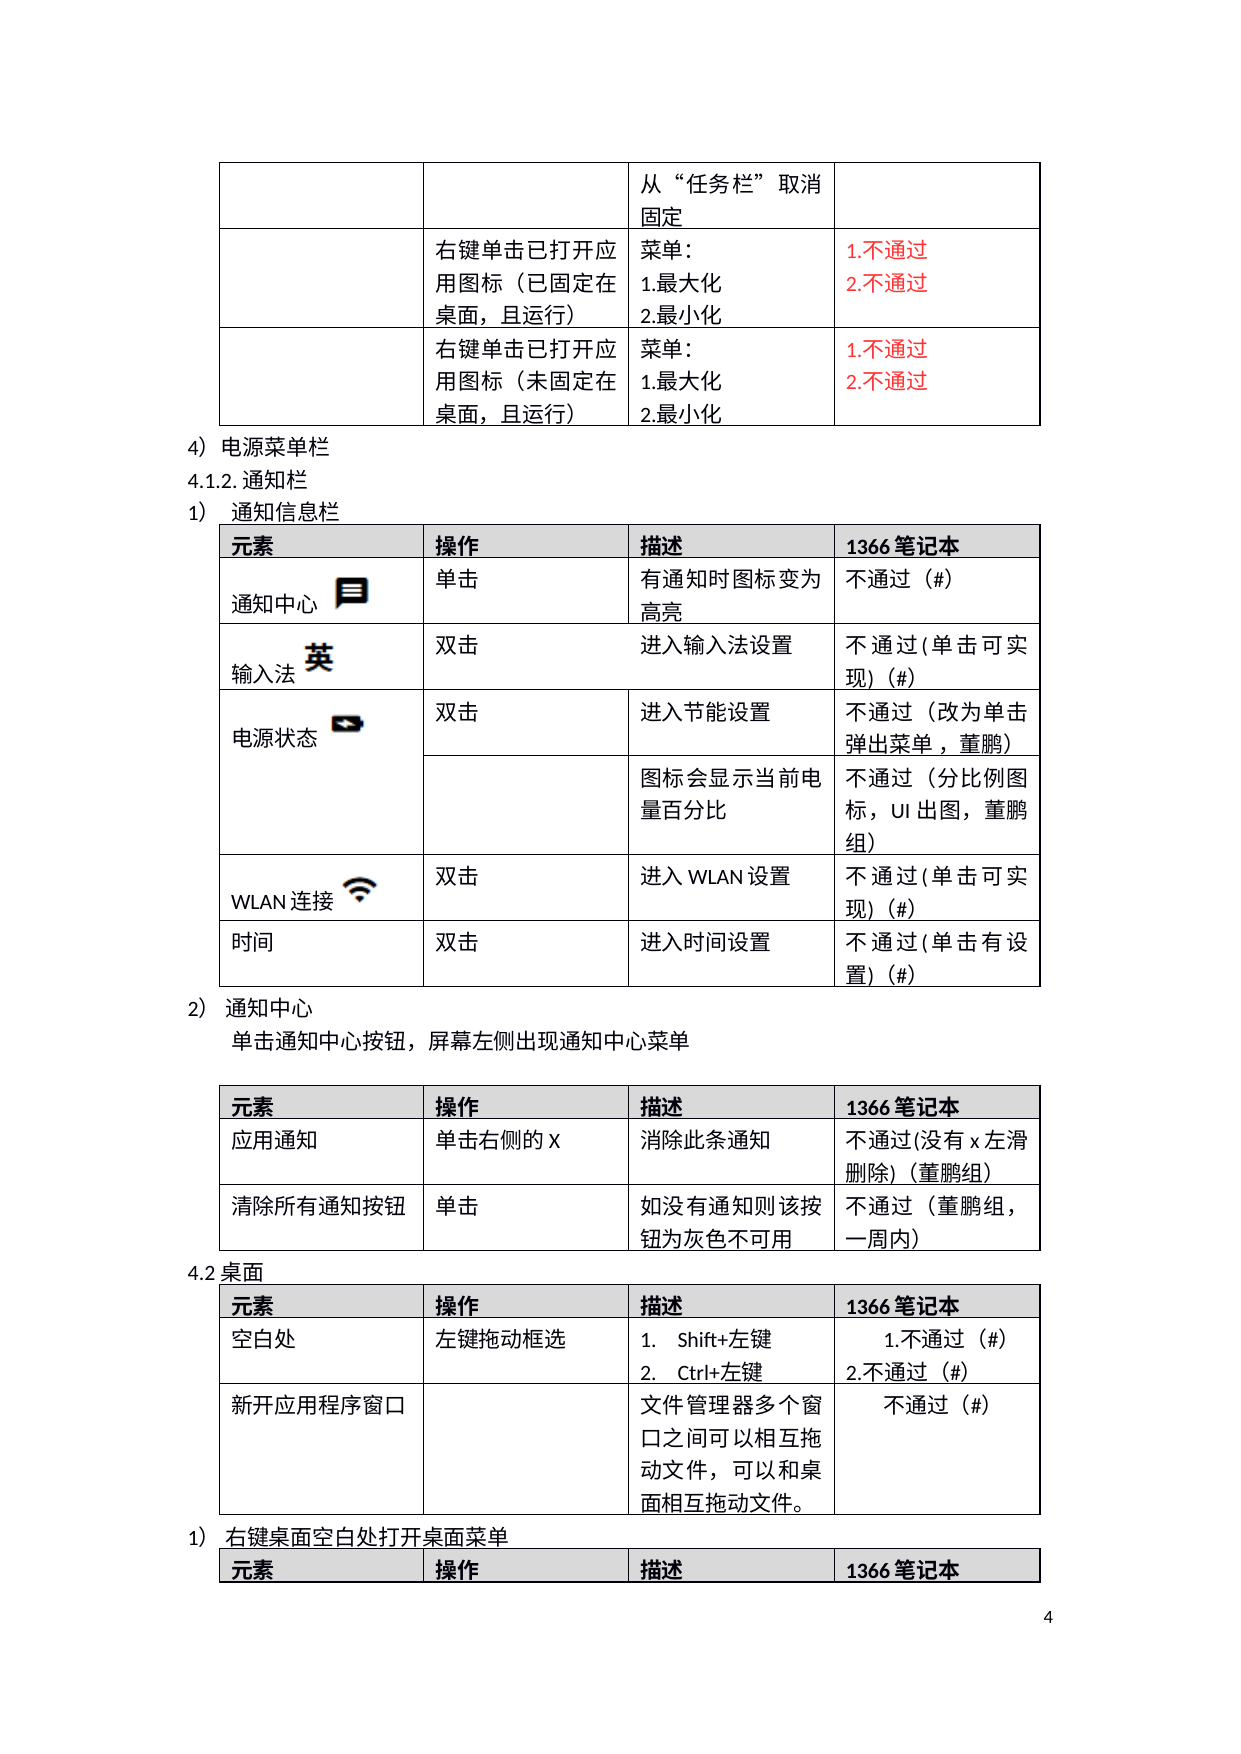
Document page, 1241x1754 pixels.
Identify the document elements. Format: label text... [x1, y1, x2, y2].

table_header 元素 [220, 525, 423, 557]
table_cell 单击 [424, 558, 628, 623]
table_cell [220, 163, 423, 228]
table_cell 进入时间设置 [629, 921, 834, 986]
table_cell 进入WLAN设置 [629, 855, 834, 920]
table_cell 输入法 [220, 624, 423, 689]
table_cell 不通过（改为单击弹出菜单 ，董鹏） [835, 690, 1039, 755]
table_header 1366笔记本 [835, 1086, 1039, 1118]
table_cell WLAN连接 [220, 855, 423, 920]
table_cell 不通过(单击可实现)（#） [835, 624, 1039, 689]
table_cell 双击 [424, 921, 628, 986]
table_cell [424, 163, 628, 228]
table_cell 单击 [424, 1185, 628, 1250]
table_header 描述 [629, 1285, 834, 1317]
table_header 操作 [424, 1549, 628, 1581]
table_cell 1.不通过（#） 2.不通过（#） [835, 1318, 1039, 1383]
text 单击通知中心按钮，屏幕左侧出现通知中心菜单 [187, 1019, 1053, 1052]
table_cell [220, 229, 423, 327]
table_cell 右键单击已打开应用图标（未固定在桌面，且运行） [424, 328, 628, 425]
table_cell 文件管理器多个窗口之间可以相互拖动文件，可以和桌面相互拖动文件。 [629, 1384, 834, 1514]
table_cell 左键拖动框选 [424, 1318, 628, 1383]
table_header 操作 [424, 525, 628, 557]
table_header 描述 [629, 1549, 834, 1581]
table_cell 进入输入法设置 [629, 624, 834, 689]
table_cell 不通过（分比例图标，UI 出图，董鹏组） [835, 756, 1039, 854]
table_cell 清除所有通知按钮 [220, 1185, 423, 1250]
table_header 元素 [220, 1285, 423, 1317]
table_cell 图标会显示当前电量百分比 [629, 756, 834, 854]
text 2） 通知中心 [187, 987, 1053, 1019]
picture [318, 700, 381, 747]
table_header 描述 [629, 525, 834, 557]
table_cell 电源状态 [220, 690, 423, 854]
table_cell Shift+左键 Ctrl+左键 [629, 1318, 834, 1383]
table_cell [220, 328, 423, 425]
table_cell 右键单击已打开应用图标（已固定在桌面，且运行） [424, 229, 628, 327]
table_cell 菜单： 打开（默认以桌面模式运行） 以手机模式运行 以桌面模式运行 从“任务栏”取消固定 [629, 163, 834, 228]
table_cell 双击 [424, 624, 628, 689]
table_cell 菜单： 1.最大化 2.最小化 [629, 328, 834, 425]
table_cell 进入节能设置 [629, 690, 834, 755]
table_cell 双击 [424, 690, 628, 755]
table_cell [835, 163, 1039, 228]
table_cell 有通知时图标变为高亮 [629, 558, 834, 623]
table_header 1366笔记本 [835, 1285, 1039, 1317]
table_header 元素 [220, 1086, 423, 1118]
text 4.1.2. 通知栏 [187, 459, 1053, 491]
text 4）电源菜单栏 [187, 426, 1053, 459]
table_cell 1.不通过 2.不通过 [835, 328, 1039, 425]
table_header 1366笔记本 [835, 525, 1039, 557]
table_cell [424, 756, 628, 854]
table_cell [424, 1384, 628, 1514]
table_cell 不通过(单击有设置)（#） [835, 921, 1039, 986]
table_header 操作 [424, 1086, 628, 1118]
table_cell 不通过(没有x左滑删除)（董鹏组） [835, 1119, 1039, 1184]
table_cell 消除此条通知 [629, 1119, 834, 1184]
picture [296, 632, 344, 683]
table_cell 通知中心 [220, 558, 423, 623]
list 4.2 桌面 [187, 1251, 1053, 1284]
table_cell 时间 [220, 921, 423, 986]
table_header 操作 [424, 1285, 628, 1317]
table_cell 双击 [424, 855, 628, 920]
table_cell 单击右侧的X [424, 1119, 628, 1184]
table_cell 空白处 [220, 1318, 423, 1383]
table_cell 应用通知 [220, 1119, 423, 1184]
table_header 元素 [220, 1549, 423, 1581]
table_cell 不通过（#） [835, 558, 1039, 623]
table_header 描述 [629, 1086, 834, 1118]
table_cell 不通过（#） [835, 1384, 1039, 1514]
text 1） 通知信息栏 [187, 491, 1053, 524]
picture [318, 570, 383, 613]
table_cell 如没有通知则该按钮为灰色不可用 [629, 1185, 834, 1250]
table_cell 菜单： 1.最大化 2.最小化 [629, 229, 834, 327]
table_cell 新开应用程序窗口 [220, 1384, 423, 1514]
table_header 1366笔记本 [835, 1549, 1039, 1581]
table_cell 1.不通过 2.不通过 [835, 229, 1039, 327]
table_cell 不通过(单击可实现)（#） [835, 855, 1039, 920]
table_cell 不通过（董鹏组，一周内） [835, 1185, 1039, 1250]
picture [334, 866, 389, 909]
list 右键桌面空白处打开桌面菜单 [187, 1515, 1053, 1548]
